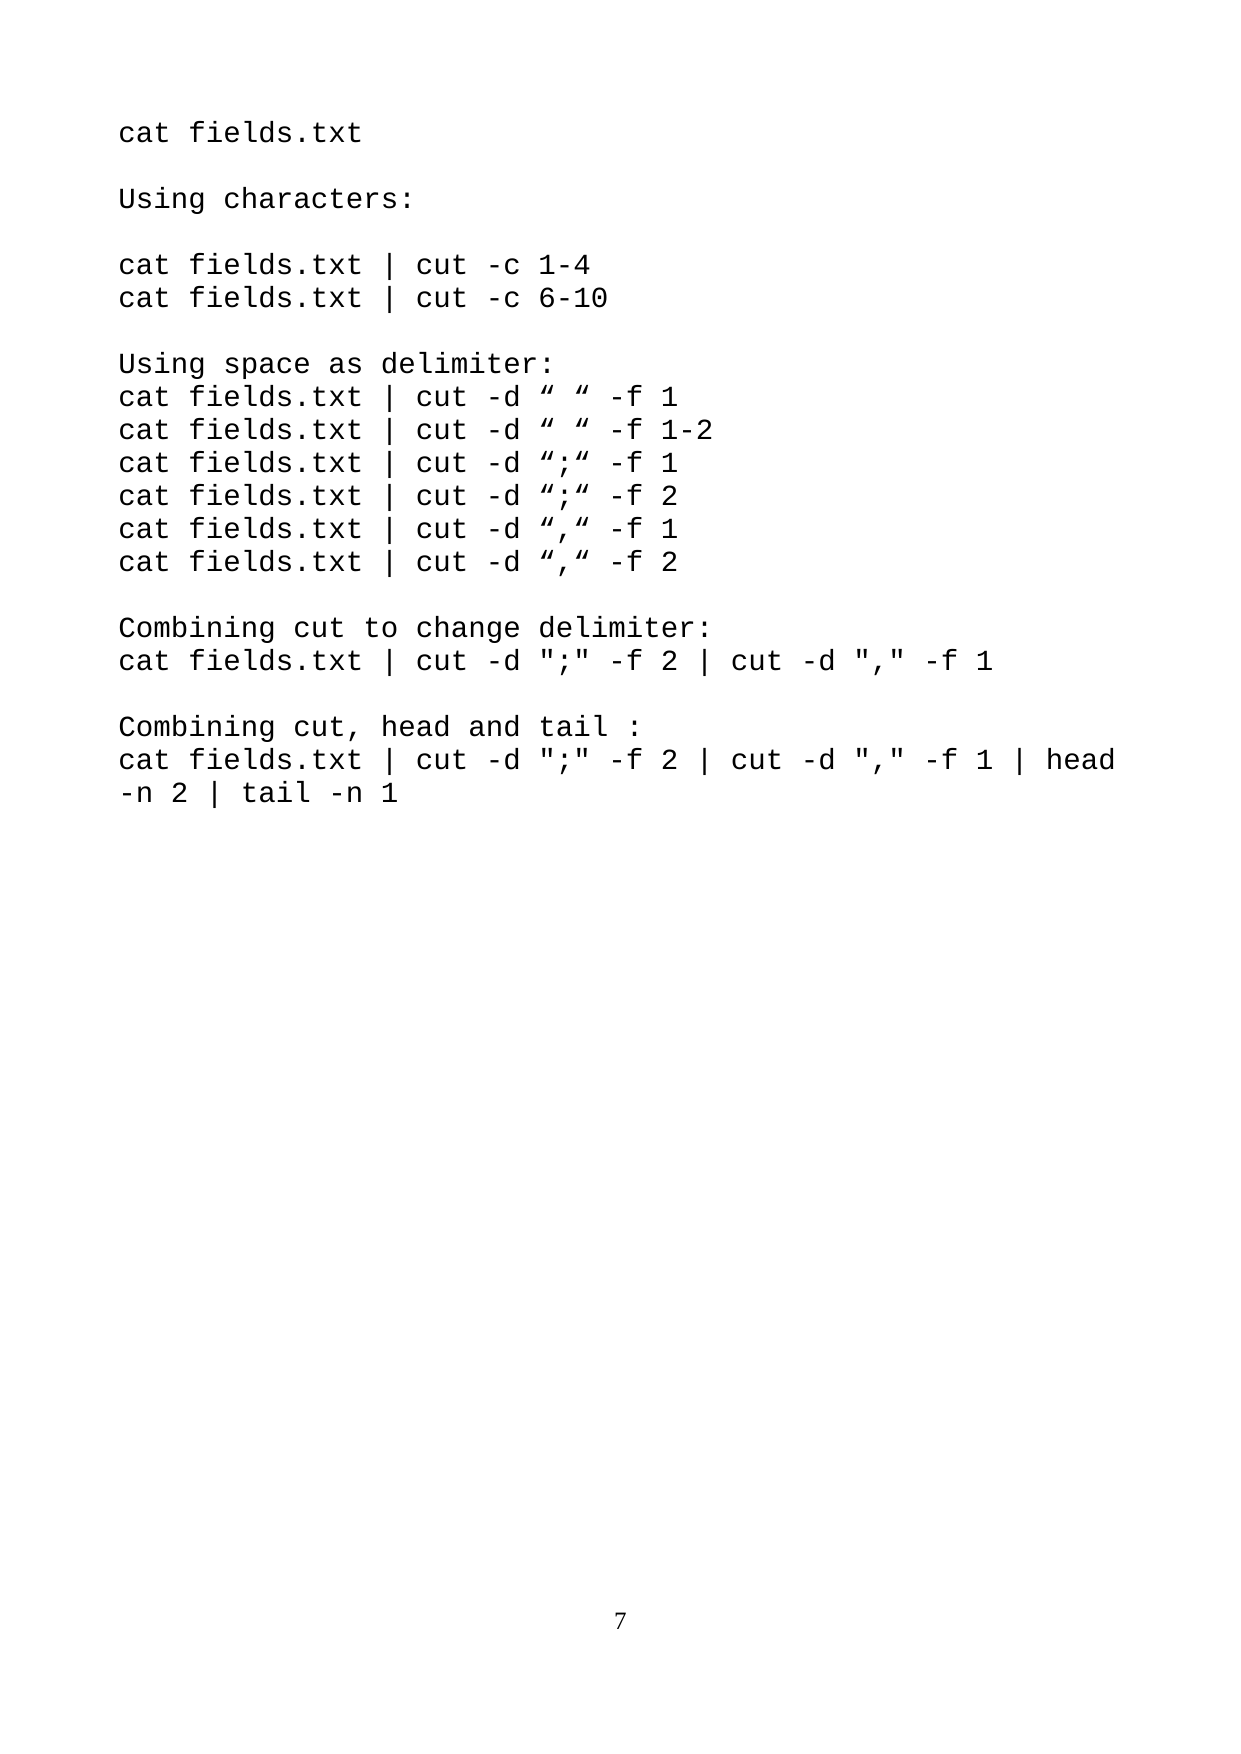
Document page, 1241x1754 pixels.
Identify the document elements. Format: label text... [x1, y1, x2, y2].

text cat fields.txt | cut -d “ “ -f 1 [118, 382, 1122, 415]
text Using space as delimiter: [118, 349, 1122, 382]
text Using characters: [118, 184, 1122, 217]
text Combining cut to change delimiter: [118, 613, 1122, 646]
text cat fields.txt | cut -d “,“ -f 2 [118, 547, 1122, 580]
text cat fields.txt | cut -d “,“ -f 1 [118, 514, 1122, 547]
text cat fields.txt | cut -d “ “ -f 1-2 [118, 415, 1122, 448]
text cat fields.txt | cut -d “;“ -f 2 [118, 481, 1122, 514]
text cat fields.txt | cut -d ";" -f 2 | cut -d "," -f 1 [118, 646, 1122, 679]
text Combining cut, head and tail : [118, 712, 1122, 746]
text cat fields.txt [118, 118, 1122, 151]
text cat fields.txt | cut -d “;“ -f 1 [118, 448, 1122, 481]
text cat fields.txt | cut -c 1-4 [118, 250, 1122, 283]
text cat fields.txt | cut -c 6-10 [118, 283, 1122, 316]
text cat fields.txt | cut -d ";" -f 2 | cut -d "," -f 1 | head -n 2 | tail -n 1 [118, 746, 1122, 812]
